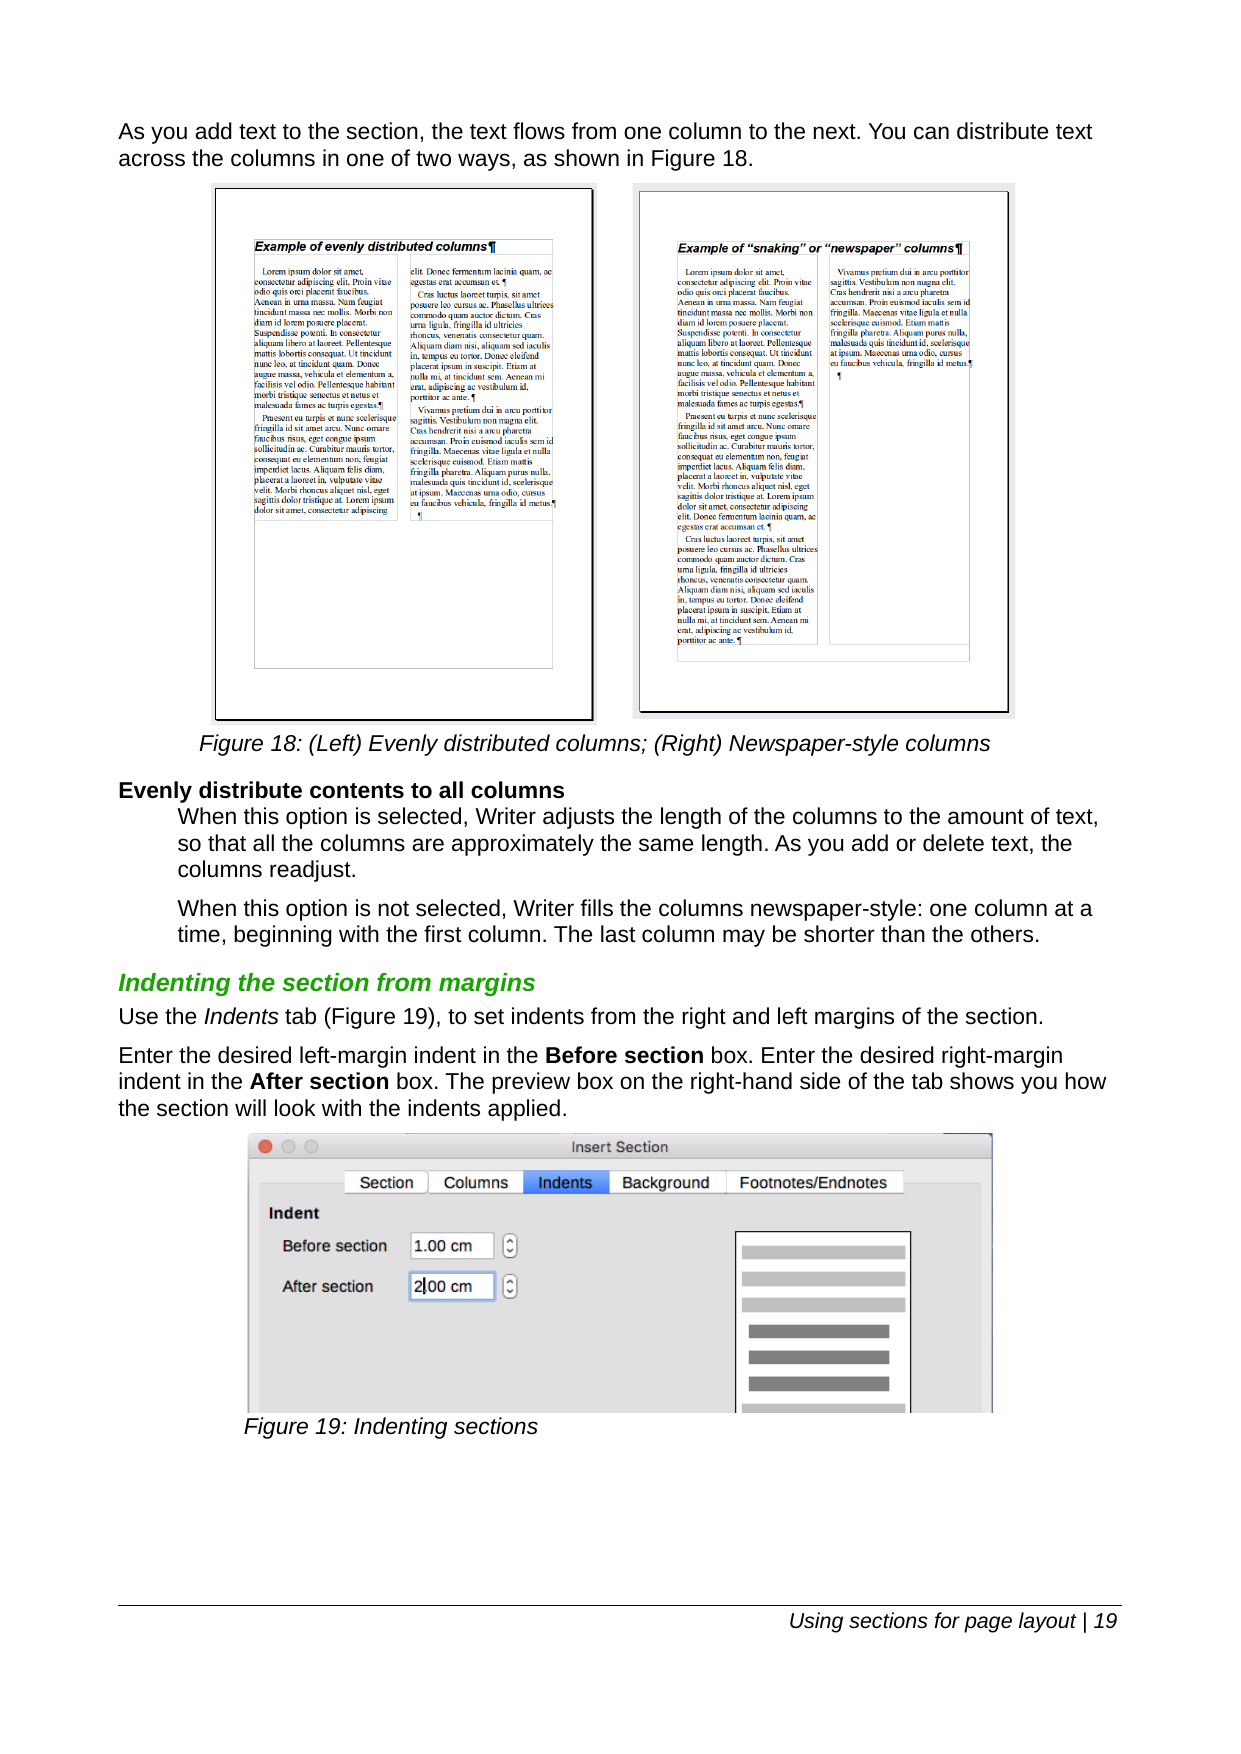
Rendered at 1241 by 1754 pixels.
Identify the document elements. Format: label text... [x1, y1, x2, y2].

picture [632, 183, 1016, 719]
subtitle Indenting the section from margins [118, 968, 1122, 997]
table_cell Figure 18: (Left) Evenly distributed columns; (Right) Newspaper-style columns [199, 730, 1030, 759]
picture [211, 183, 598, 725]
table_header [621, 183, 1030, 729]
text Figure 19: Indenting sections [244, 1133, 997, 1439]
list As you add text to the section, the text flows from one column to the next. You can distribute text across the columns in one of two ways, as shown in Figure 18. [118, 118, 1122, 171]
text Enter the desired left-margin indent in the Before section box. Enter the desired right-margin indent in the After section box. The preview box on the right-hand side of the tab shows you how the section will look with the indents applied. [118, 1042, 1122, 1121]
picture [247, 1133, 993, 1413]
text When this option is selected, Writer adjusts the length of the columns to the amount of text, so that all the columns are approximately the same length. As you add or delete text, the columns readjust. [177, 803, 1122, 882]
text When this option is not selected, Writer fills the columns newspaper-style: one column at a time, beginning with the first column. The last column may be shorter than the others. [177, 895, 1122, 948]
table_header [199, 183, 621, 729]
text Use the Indents tab (Figure 19), to set indents from the right and left margins of the section. [118, 1003, 1122, 1029]
text Evenly distribute contents to all columns [118, 777, 1122, 803]
